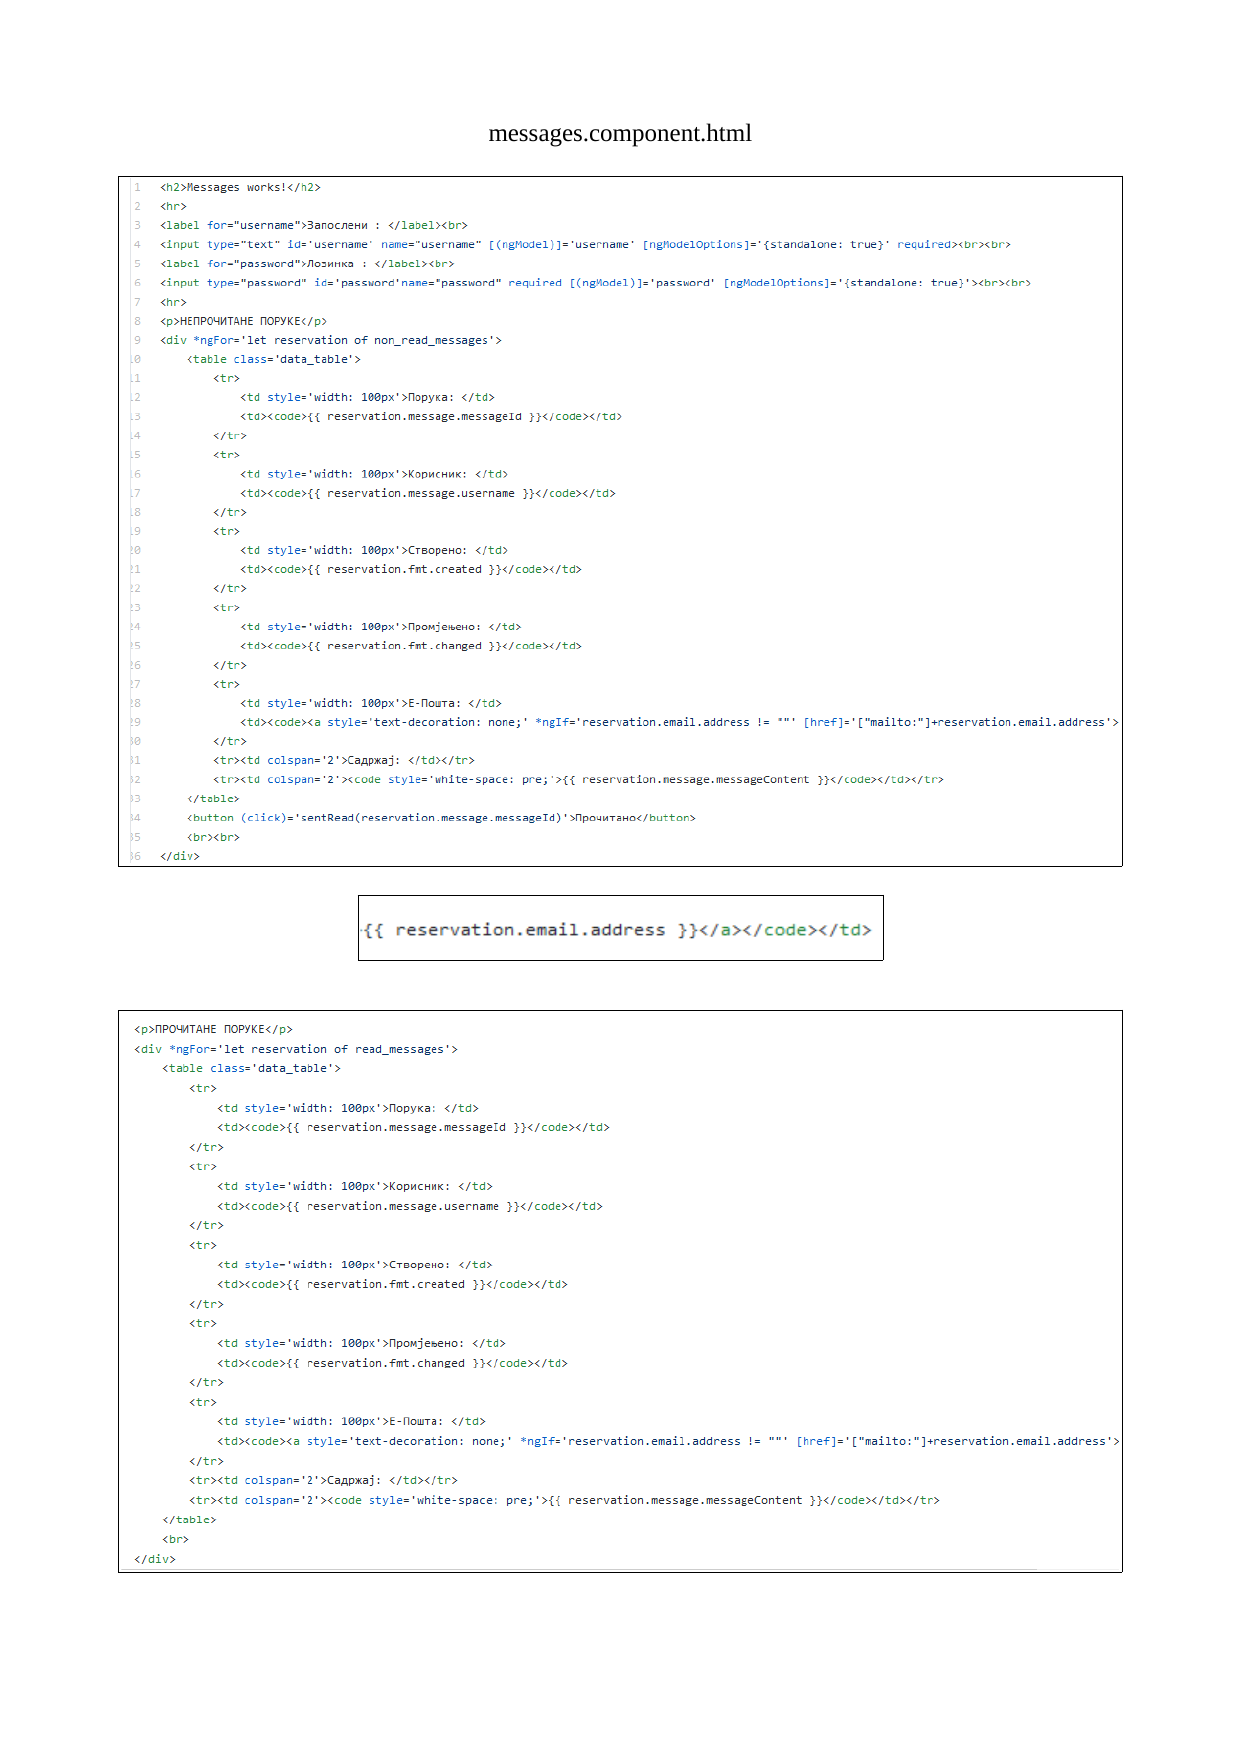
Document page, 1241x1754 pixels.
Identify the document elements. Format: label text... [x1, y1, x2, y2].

text messages.component.html [118, 118, 1122, 147]
picture [121, 1012, 1119, 1570]
picture [121, 178, 1119, 863]
picture [360, 897, 880, 957]
